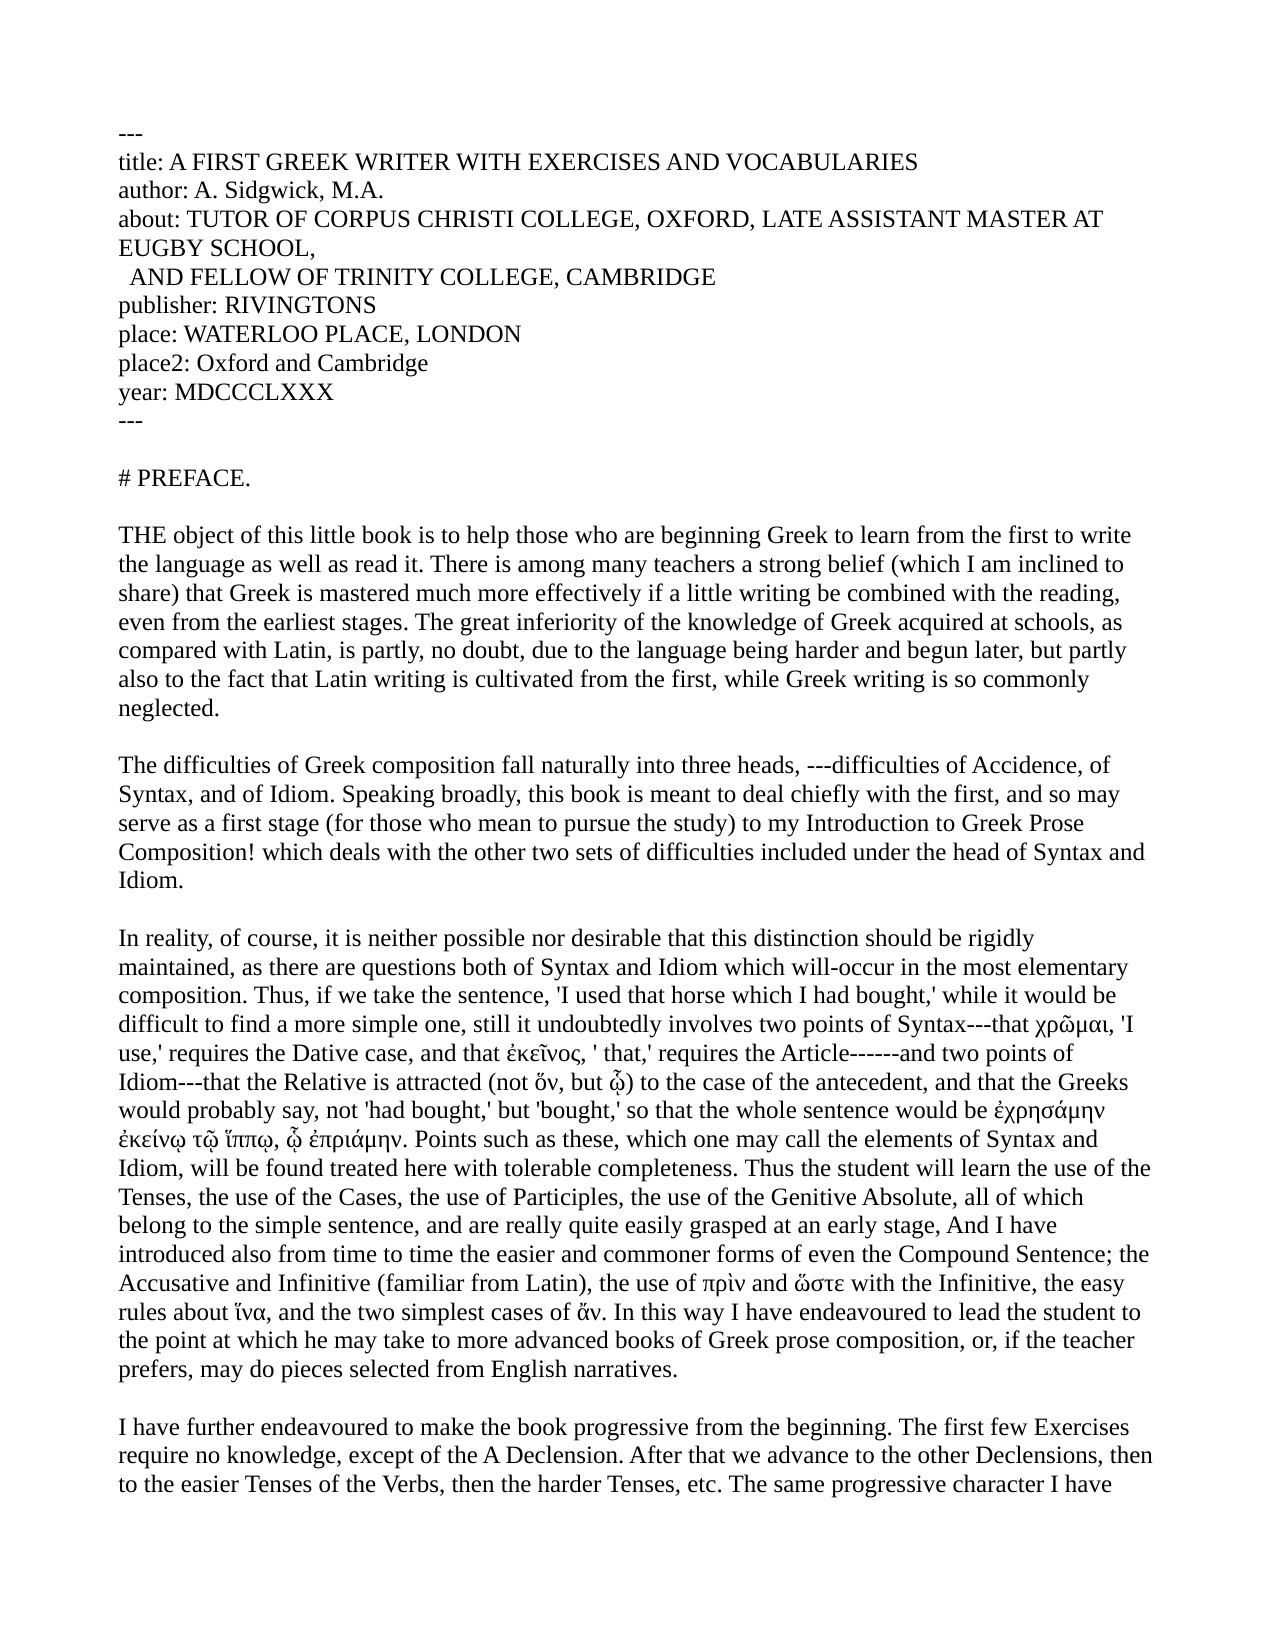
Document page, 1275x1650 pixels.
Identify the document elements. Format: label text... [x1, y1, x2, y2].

text about: TUTOR OF CORPUS CHRISTI COLLEGE, OXFORD, LATE ASSISTANT MASTER AT EUGBY SCHOOL, [118, 204, 1157, 262]
text --- [118, 118, 1157, 147]
text # PREFACE. [118, 463, 1157, 492]
text title: A FIRST GREEK WRITER WITH EXERCISES AND VOCABULARIES [118, 147, 1157, 176]
text In reality, of course, it is neither possible nor desirable that this distinction should be rigidly maintained, as there are questions both of Syntax and Idiom which will-occur in the most elementary composition. Thus, if we take the sentence, 'I used that horse which I had bought,' while it would be difficult to find a more simple one, still it undoubtedly involves two points of Syntax---that χρῶμαι, 'I use,' requires the Dative case, and that ἐκεῖνος, ' that,' requires the Article------and two points of Idiom---that the Relative is attracted (not ὅν, but ᾧ) to the case of the antecedent, and that the Greeks would probably say, not 'had bought,' but 'bought,' so that the whole sentence would be ἐχρησάμην ἐκείνῳ τῷ ἵππῳ, ᾧ ἐπριάμην. Points such as these, which one may call the elements of Syntax and Idiom, will be found treated here with tolerable completeness. Thus the student will learn the use of the Tenses, the use of the Cases, the use of Participles, the use of the Genitive Absolute, all of which belong to the simple sentence, and are really quite easily grasped at an early stage, And I have introduced also from time to time the easier and commoner forms of even the Compound Sentence; the Accusative and Infinitive (familiar from Latin), the use of πρὶν and ὥστε with the Infinitive, the easy rules about ἵνα, and the two simplest cases of ἄν. In this way I have endeavoured to lead the student to the point at which he may take to more advanced books of Greek prose composition, or, if the teacher prefers, may do pieces selected from English narratives. [118, 923, 1157, 1383]
text --- [118, 406, 1157, 434]
text THE object of this little book is to help those who are beginning Greek to learn from the first to write the language as well as read it. There is among many teachers a strong belief (which I am inclined to share) that Greek is mastered much more effectively if a little writing be combined with the reading, even from the earliest stages. The great inferiority of the knowledge of Greek acquired at schools, as compared with Latin, is partly, no doubt, due to the language being harder and begun later, but partly also to the fact that Latin writing is cultivated from the first, while Greek writing is so commonly neglected. [118, 521, 1157, 722]
text The difficulties of Greek composition fall naturally into three heads, ---difficulties of Accidence, of Syntax, and of Idiom. Speaking broadly, this book is meant to deal chiefly with the first, and so may serve as a first stage (for those who mean to pursue the study) to my Introduction to Greek Prose Composition! which deals with the other two sets of difficulties included under the head of Syntax and Idiom. [118, 751, 1157, 894]
text I have further endeavoured to make the book progressive from the beginning. The first few Exercises require no knowledge, except of the A Declension. After that we advance to the other Declensions, then to the easier Tenses of the Verbs, then the harder Tenses, etc. The same progressive character I have [118, 1412, 1157, 1498]
text year: MDCCCLXXX [118, 377, 1157, 406]
text publisher: RIVINGTONS [118, 291, 1157, 319]
text AND FELLOW OF TRINITY COLLEGE, CAMBRIDGE [118, 262, 1157, 291]
text place2: Oxford and Cambridge [118, 348, 1157, 377]
text place: WATERLOO PLACE, LONDON [118, 319, 1157, 348]
text author: A. Sidgwick, M.A. [118, 176, 1157, 204]
